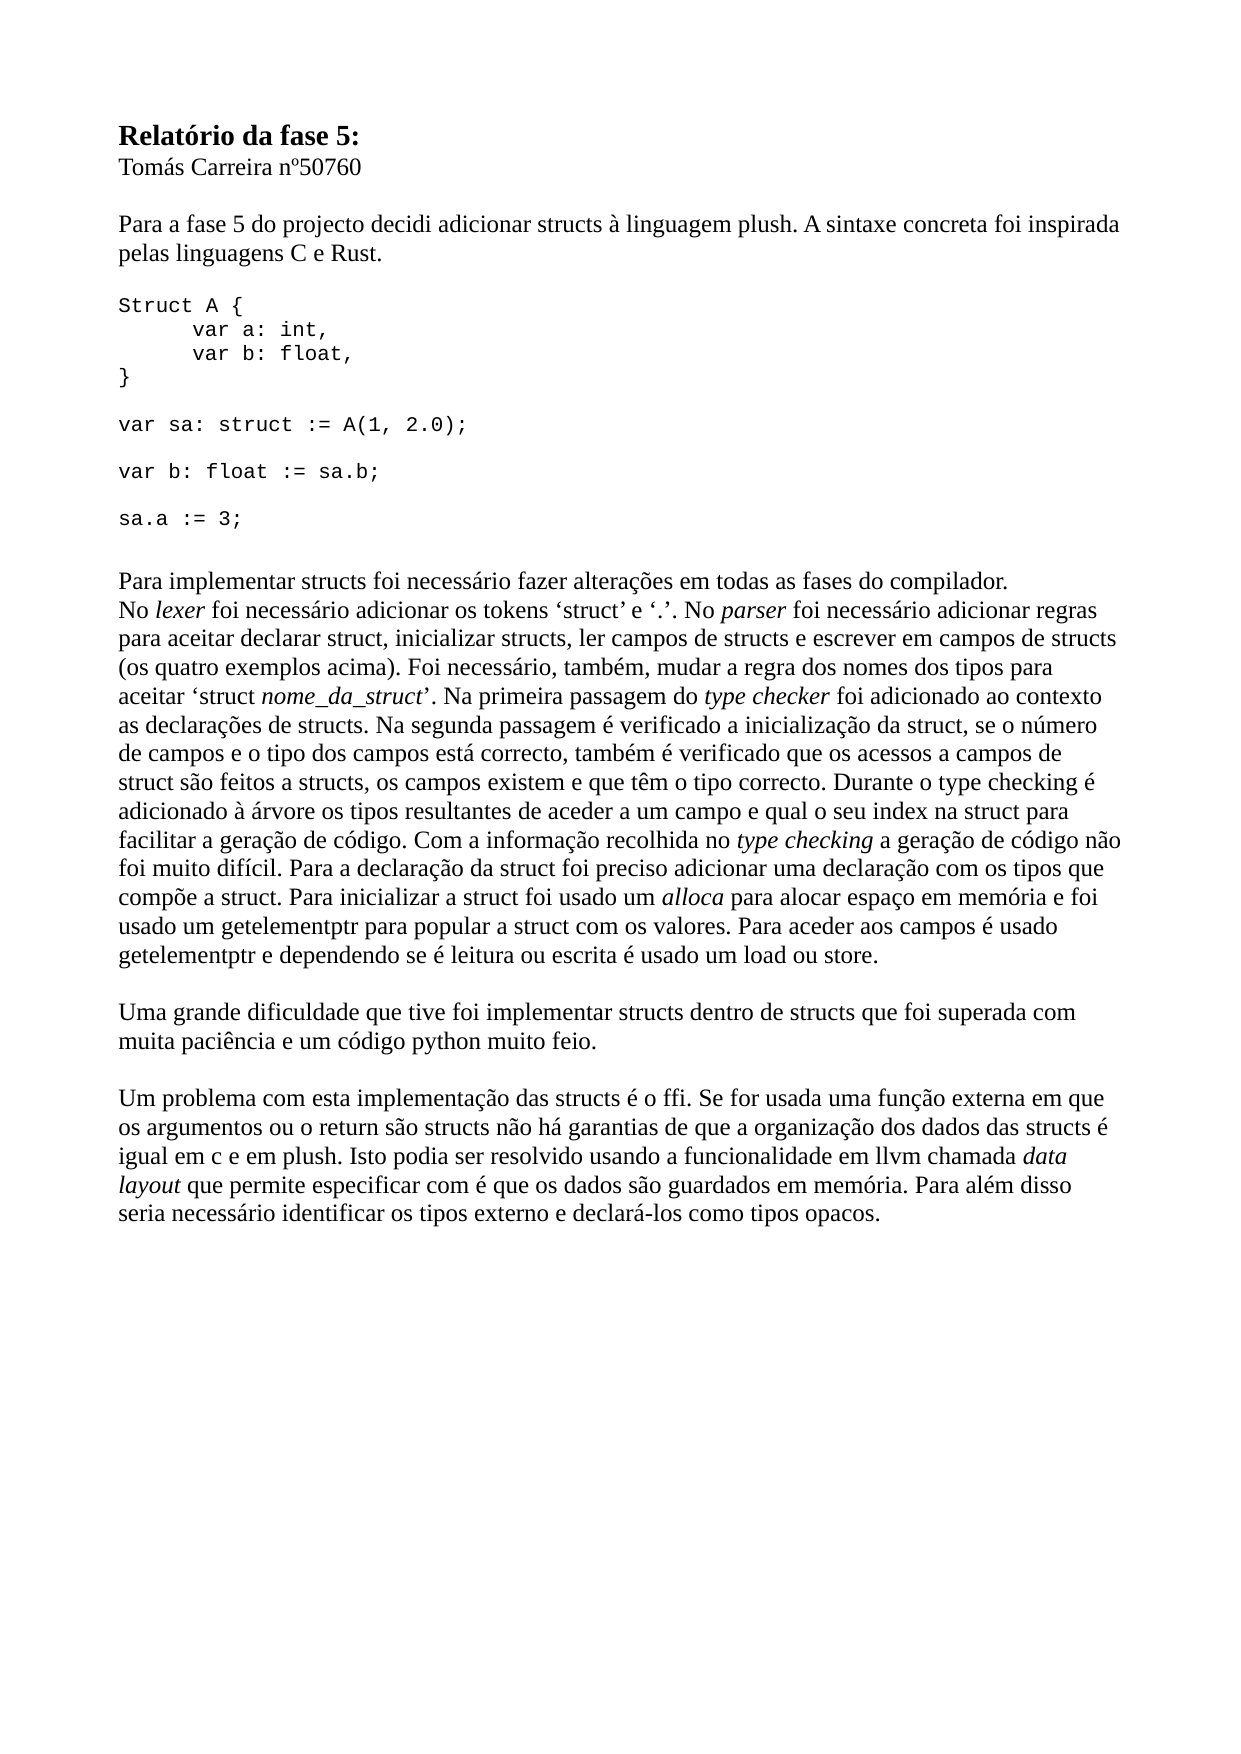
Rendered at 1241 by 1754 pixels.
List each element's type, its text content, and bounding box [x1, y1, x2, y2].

text Para implementar structs foi necessário fazer alterações em todas as fases do compilador. [118, 566, 1122, 595]
text var sa: struct := A(1, 2.0); [118, 414, 1122, 437]
text Uma grande dificuldade que tive foi implementar structs dentro de structs que foi superada com muita paciência e um código python muito feio. [118, 997, 1122, 1055]
text } [118, 366, 1122, 390]
text No lexer foi necessário adicionar os tokens ‘struct’ e ‘.’. No parser foi necessário adicionar regras para aceitar declarar struct, inicializar structs, ler campos de structs e escrever em campos de structs (os quatro exemplos acima). Foi necessário, também, mudar a regra dos nomes dos tipos para aceitar ‘struct nome_da_struct’. Na primeira passagem do type checker foi adicionado ao contexto as declarações de structs. Na segunda passagem é verificado a inicialização da struct, se o número de campos e o tipo dos campos está correcto, também é verificado que os acessos a campos de struct são feitos a structs, os campos existem e que têm o tipo correcto. Durante o type checking é adicionado à árvore os tipos resultantes de aceder a um campo e qual o seu index na struct para facilitar a geração de código. Com a informação recolhida no type checking a geração de código não foi muito difícil. Para a declaração da struct foi preciso adicionar uma declaração com os tipos que compõe a struct. Para inicializar a struct foi usado um alloca para alocar espaço em memória e foi usado um getelementptr para popular a struct com os valores. Para aceder aos campos é usado getelementptr e dependendo se é leitura ou escrita é usado um load ou store. [118, 595, 1122, 968]
text Struct A { [118, 295, 1122, 319]
text var b: float, [118, 343, 1122, 366]
text Para a fase 5 do projecto decidi adicionar structs à linguagem plush. A sintaxe concreta foi inspirada pelas linguagens C e Rust. [118, 209, 1122, 267]
text Relatório da fase 5: [118, 118, 1122, 152]
text var a: int, [118, 319, 1122, 343]
text Tomás Carreira nº50760 [118, 152, 1122, 180]
text var b: float := sa.b; [118, 461, 1122, 484]
text sa.a := 3; [118, 508, 1122, 532]
text Um problema com esta implementação das structs é o ffi. Se for usada uma função externa em que os argumentos ou o return são structs não há garantias de que a organização dos dados das structs é igual em c e em plush. Isto podia ser resolvido usando a funcionalidade em llvm chamada data layout que permite especificar com é que os dados são guardados em memória. Para além disso seria necessário identificar os tipos externo e declará-los como tipos opacos. [118, 1083, 1122, 1227]
